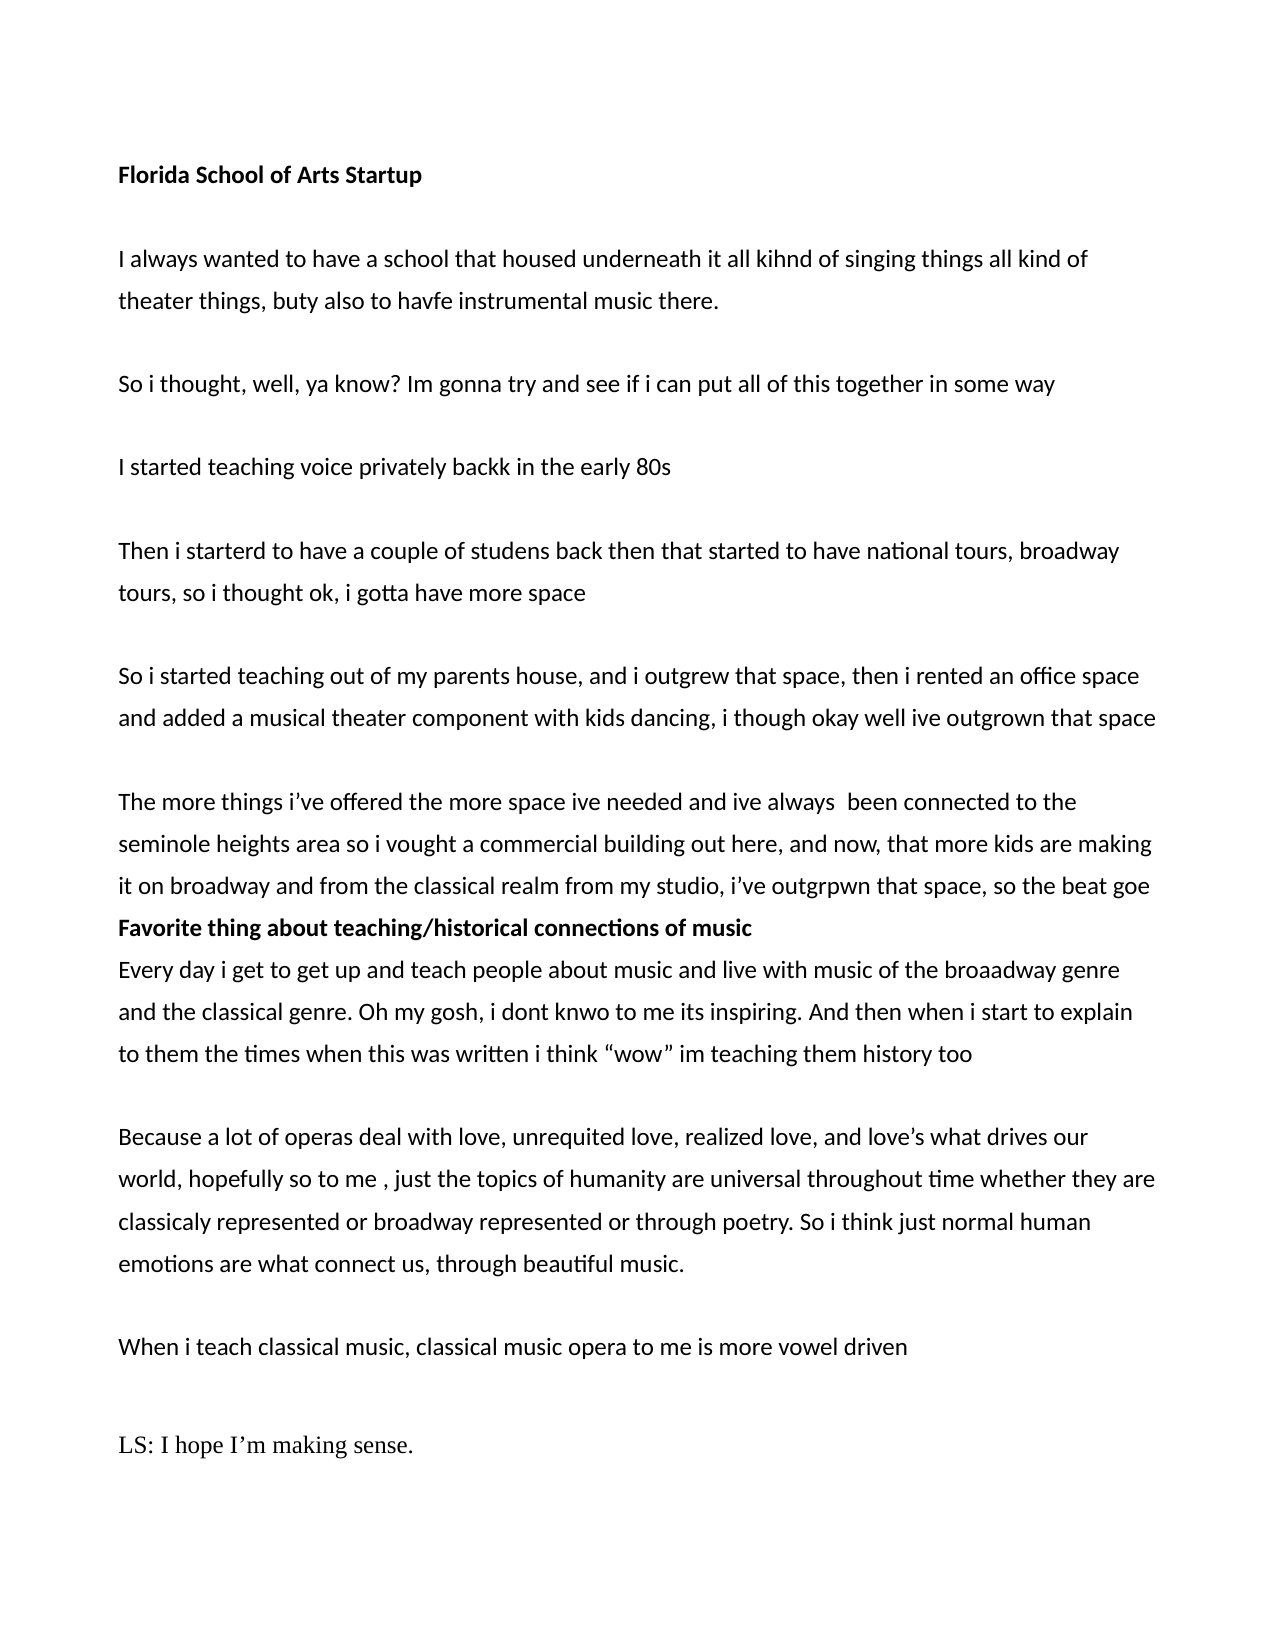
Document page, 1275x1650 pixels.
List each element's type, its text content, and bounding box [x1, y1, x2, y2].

text When i teach classical music, classical music opera to me is more vowel driven [118, 1331, 1157, 1362]
text Favorite thing about teaching/historical connections of music [118, 912, 1157, 942]
text So i thought, well, ya know? Im gonna try and see if i can put all of this together in some way [118, 368, 1157, 399]
text Then i starterd to have a couple of studens back then that started to have national tours, broadway tours, so i thought ok, i gotta have more space [118, 535, 1157, 607]
text Florida School of Arts Startup [118, 159, 1157, 190]
text I started teaching voice privately backk in the early 80s [118, 451, 1157, 482]
text Every day i get to get up and teach people about music and live with music of the broaadway genre and the classical genre. Oh my gosh, i dont knwo to me its inspiring. And then when i start to explain to them the times when this was written i think “wow” im teaching them history too [118, 954, 1157, 1069]
text I always wanted to have a school that housed underneath it all kihnd of singing things all kind of theater things, buty also to havfe instrumental music there. [118, 243, 1157, 315]
text Because a lot of operas deal with love, unrequited love, realized love, and love’s what drives our world, hopefully so to me , just the topics of humanity are universal throughout time whether they are classicaly represented or broadway represented or through poetry. So i think just normal human emotions are what connect us, through beautiful music. [118, 1121, 1157, 1278]
text LS: I hope I’m making sense. [118, 1431, 1157, 1459]
text The more things i’ve offered the more space ive needed and ive always been connected to the seminole heights area so i vought a commercial building out here, and now, that more kids are making it on broadway and from the classical realm from my studio, i’ve outgrpwn that space, so the beat goe [118, 786, 1157, 900]
text So i started teaching out of my parents house, and i outgrew that space, then i rented an office space and added a musical theater component with kids dancing, i though okay well ive outgrown that space [118, 660, 1157, 733]
